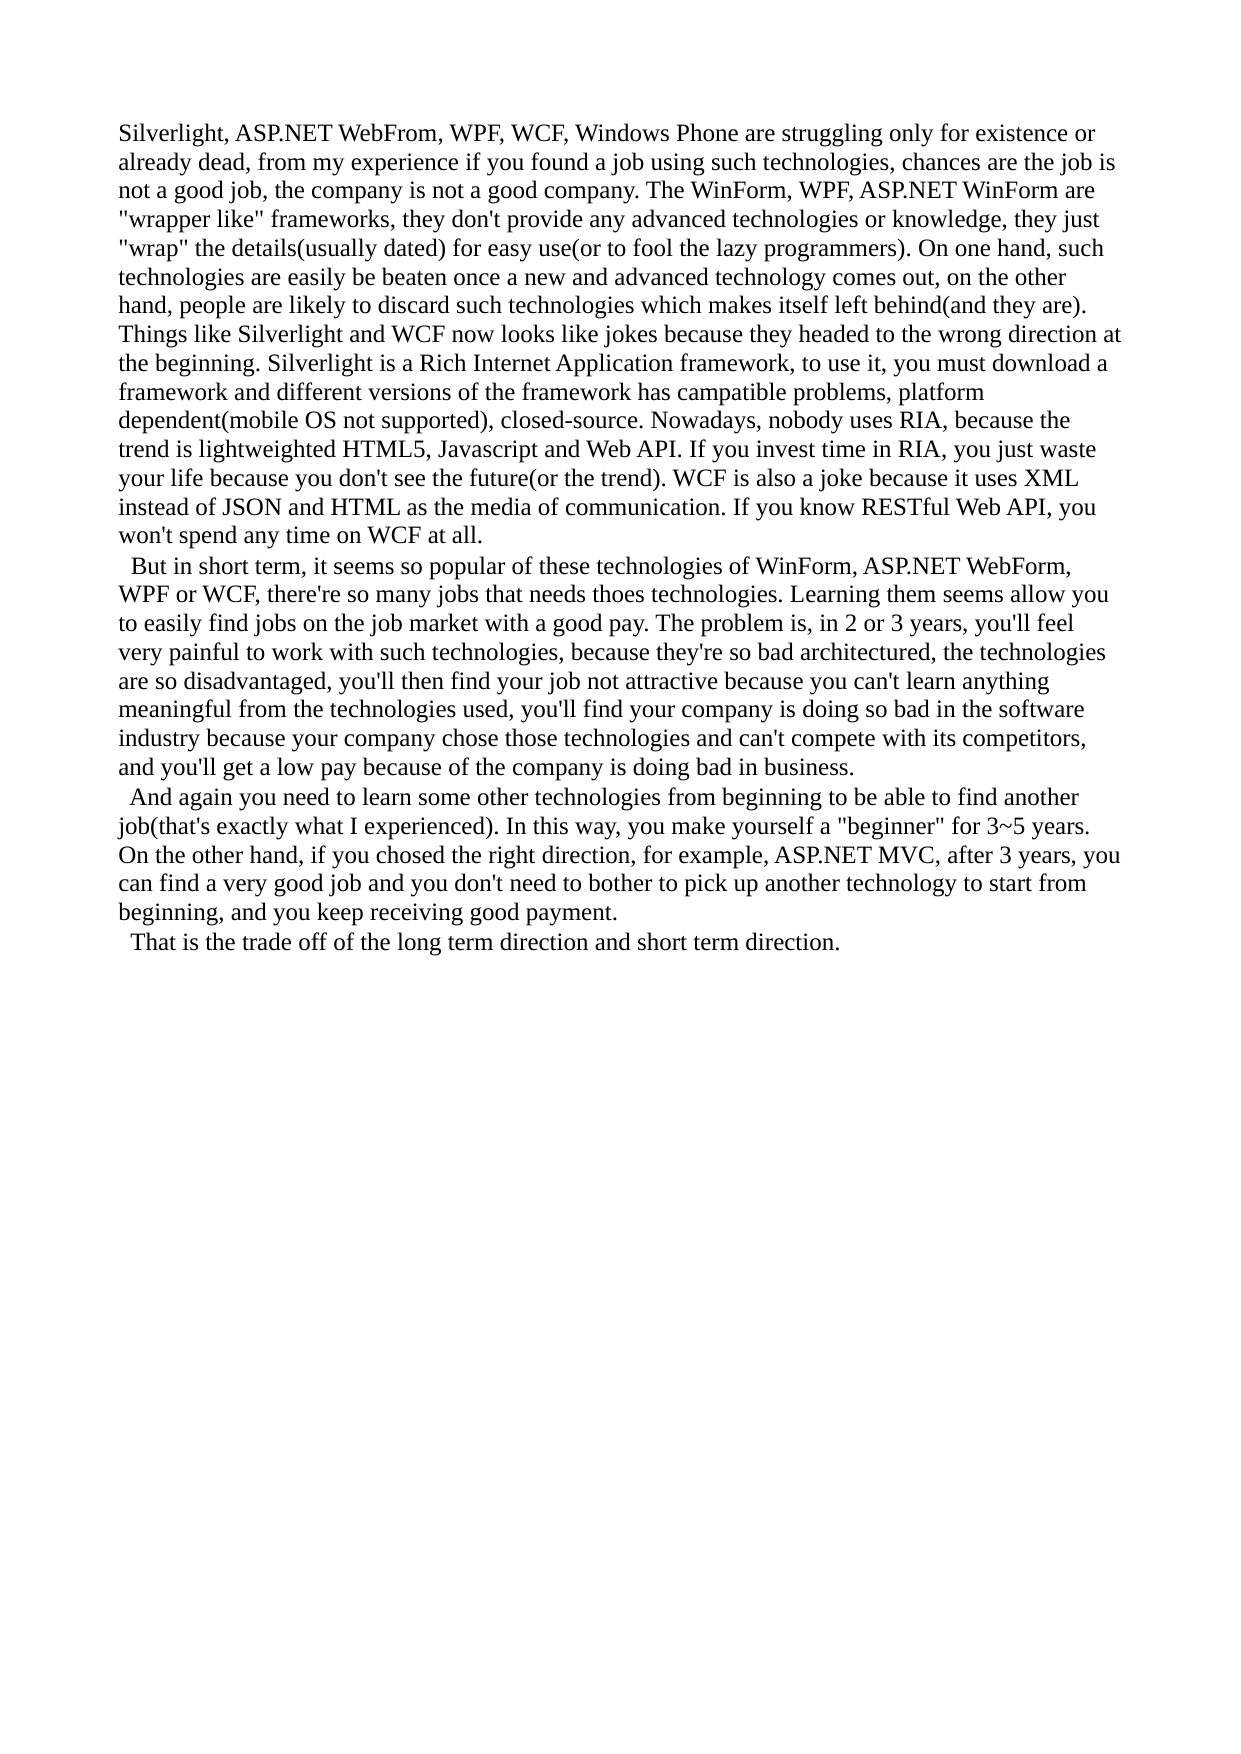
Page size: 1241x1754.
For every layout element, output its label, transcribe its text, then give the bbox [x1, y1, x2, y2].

text That is the trade off of the long term direction and short term direction. [118, 927, 1122, 956]
text And again you need to learn some other technologies from beginning to be able to find another job(that's exactly what I experienced). In this way, you make yourself a "beginner" for 3~5 years. On the other hand, if you chosed the right direction, for example, ASP.NET MVC, after 3 years, you can find a very good job and you don't need to bother to pick up another technology to start from beginning, and you keep receiving good payment. [118, 782, 1122, 926]
text But in short term, it seems so popular of these technologies of WinForm, ASP.NET WebForm, WPF or WCF, there're so many jobs that needs thoes technologies. Learning them seems allow you to easily find jobs on the job market with a good pay. The problem is, in 2 or 3 years, you'll feel very painful to work with such technologies, because they're so bad architectured, the technologies are so disadvantaged, you'll then find your job not attractive because you can't learn anything meaningful from the technologies used, you'll find your company is doing so bad in the software industry because your company chose those technologies and can't compete with its competitors, and you'll get a low pay because of the company is doing bad in business. [118, 551, 1122, 781]
text Silverlight, ASP.NET WebFrom, WPF, WCF, Windows Phone are struggling only for existence or already dead, from my experience if you found a job using such technologies, chances are the job is not a good job, the company is not a good company. The WinForm, WPF, ASP.NET WinForm are "wrapper like" frameworks, they don't provide any advanced technologies or knowledge, they just "wrap" the details(usually dated) for easy use(or to fool the lazy programmers). On one hand, such technologies are easily be beaten once a new and advanced technology comes out, on the other hand, people are likely to discard such technologies which makes itself left behind(and they are). Things like Silverlight and WCF now looks like jokes because they headed to the wrong direction at the beginning. Silverlight is a Rich Internet Application framework, to use it, you must download a framework and different versions of the framework has campatible problems, platform dependent(mobile OS not supported), closed-source. Nowadays, nobody uses RIA, because the trend is lightweighted HTML5, Javascript and Web API. If you invest time in RIA, you just waste your life because you don't see the future(or the trend). WCF is also a joke because it uses XML instead of JSON and HTML as the media of communication. If you know RESTful Web API, you won't spend any time on WCF at all. [118, 118, 1122, 549]
